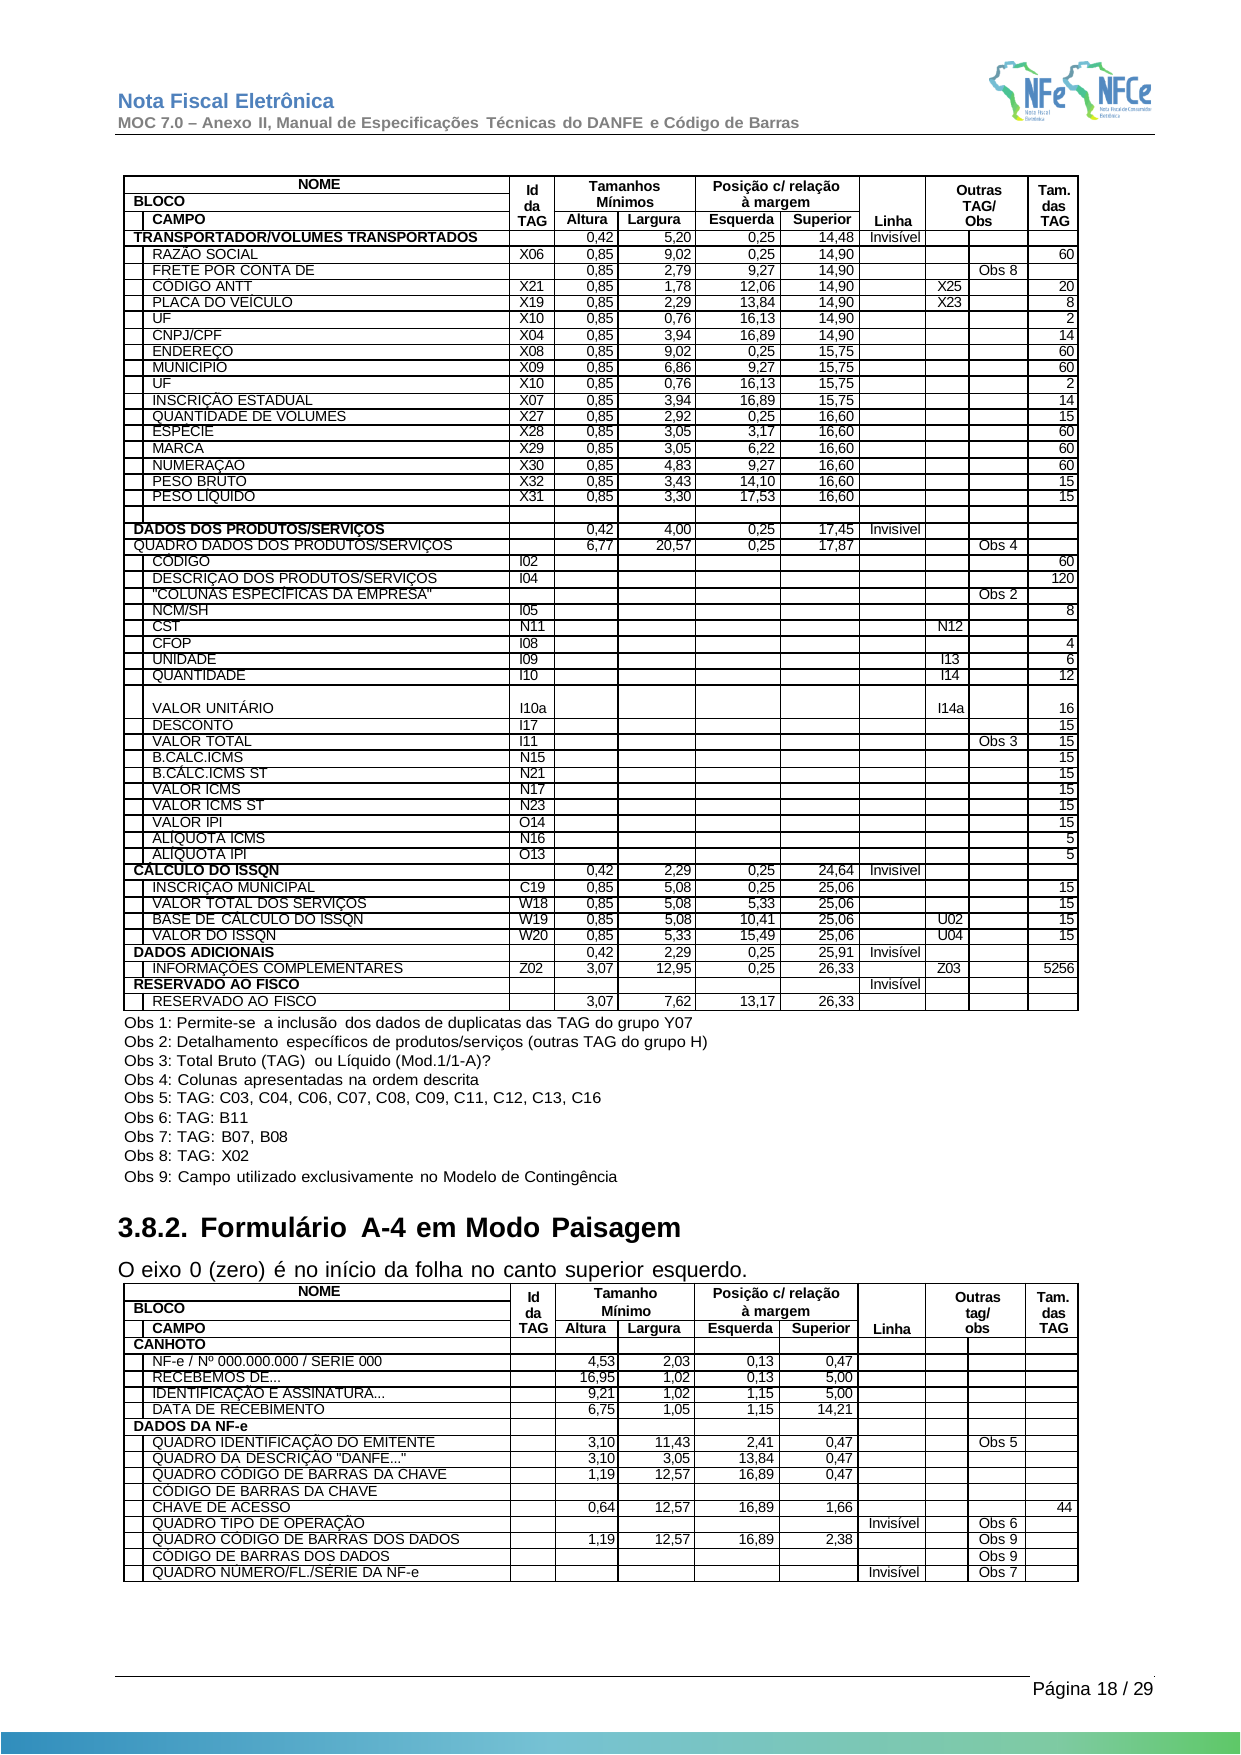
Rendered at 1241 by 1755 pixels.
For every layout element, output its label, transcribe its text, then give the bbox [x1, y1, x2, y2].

table_cell [125, 994, 142, 1010]
table_cell 5,08 [619, 898, 695, 912]
table_cell [696, 800, 780, 814]
table_cell QUADRO TIPO DE OPERAÇÃO [144, 1517, 510, 1531]
table_cell [1029, 524, 1077, 538]
table_cell [860, 816, 925, 831]
table_cell 8 [1029, 605, 1077, 619]
table_cell 2,41 [695, 1436, 779, 1451]
table_cell [125, 556, 142, 570]
table_cell VALOR UNITÁRIO [144, 686, 509, 717]
table_cell 26,33 [781, 994, 859, 1010]
table_cell 14,90 [781, 280, 859, 294]
table_cell [555, 507, 617, 522]
table_cell [859, 1419, 925, 1435]
table_cell [860, 784, 925, 798]
table_cell 60 [1029, 426, 1077, 440]
table_cell 0,85 [555, 361, 617, 375]
table_cell [695, 1338, 779, 1353]
table_cell [125, 345, 142, 359]
table_cell 16,89 [696, 394, 780, 408]
table_cell 0,13 [695, 1372, 779, 1386]
table_cell [926, 377, 968, 392]
table_cell [696, 686, 780, 717]
table_cell [969, 1484, 1025, 1500]
table_header Posição c/ relação à margem [696, 177, 859, 211]
table_cell I10a [510, 686, 554, 717]
table_cell [1026, 1517, 1077, 1531]
table_cell 3,43 [619, 475, 695, 489]
table_cell [860, 605, 925, 619]
table_cell [1026, 1355, 1077, 1370]
table_cell 17,87 [781, 540, 859, 554]
table_cell [926, 751, 968, 766]
table_cell [125, 654, 142, 668]
table_cell [781, 605, 859, 619]
table_header Tamanho Mínimo [556, 1284, 694, 1320]
table_cell 1,19 [556, 1468, 617, 1482]
table_cell 9,21 [556, 1388, 617, 1402]
table_cell Obs 5 [969, 1436, 1025, 1451]
table_cell [1026, 1436, 1077, 1451]
table_cell [926, 978, 968, 993]
table_cell [556, 1338, 617, 1353]
table_cell [926, 442, 968, 457]
table_cell [970, 345, 1027, 359]
table_cell [696, 556, 780, 570]
table_cell 60 [1029, 556, 1077, 570]
table_cell [860, 930, 925, 944]
table_cell 60 [1029, 345, 1077, 359]
table_cell [696, 849, 780, 863]
table_cell [555, 833, 617, 847]
table_cell Obs 2 [970, 589, 1027, 603]
table_cell 2,38 [780, 1533, 857, 1547]
table_cell 5,00 [780, 1388, 857, 1402]
table_cell [781, 589, 859, 603]
table_cell 25,06 [781, 914, 859, 928]
table_cell [125, 1566, 142, 1581]
table_cell [860, 589, 925, 603]
table_cell 25,06 [781, 898, 859, 912]
table_cell [511, 1452, 555, 1467]
table_cell [556, 1419, 617, 1435]
table_cell 2,79 [619, 264, 695, 278]
table_cell [125, 637, 142, 652]
table_cell [510, 540, 554, 554]
table_cell [125, 1501, 142, 1516]
table_cell 16,60 [781, 426, 859, 440]
table_cell 13,17 [696, 994, 780, 1010]
table_cell [696, 751, 780, 766]
table_cell X31 [510, 491, 554, 505]
table_cell [511, 1566, 555, 1581]
table_cell 3,05 [619, 1452, 694, 1467]
table_cell MUNICÍPIO [144, 361, 509, 375]
table_cell QUANTIDADE [144, 670, 509, 684]
table_cell [860, 296, 925, 310]
table_cell [556, 1517, 617, 1531]
table_cell [125, 1403, 142, 1418]
table_cell Obs 6 [969, 1517, 1025, 1531]
table_cell [926, 719, 968, 733]
table_cell W20 [510, 930, 554, 944]
table_cell N11 [510, 621, 554, 635]
table_cell 0,64 [556, 1501, 617, 1516]
table_cell Obs 9 [969, 1549, 1025, 1564]
table_header Tam. das TAG [1026, 1284, 1077, 1337]
table_cell 1,19 [556, 1533, 617, 1547]
table_cell [125, 491, 142, 505]
table_cell [969, 1419, 1025, 1435]
table_cell [926, 507, 968, 522]
table_cell [555, 800, 617, 814]
table_cell O14 [510, 816, 554, 831]
table_cell [696, 719, 780, 733]
table_cell 0,42 [555, 231, 617, 245]
table_cell [970, 914, 1027, 928]
table_cell 2,29 [619, 945, 695, 961]
table_cell 5,00 [780, 1372, 857, 1386]
table_cell [860, 280, 925, 294]
table_cell 16,95 [556, 1372, 617, 1386]
table_cell 15 [1029, 768, 1077, 782]
table_cell I05 [510, 605, 554, 619]
table_cell [511, 1419, 555, 1435]
table_cell [125, 719, 142, 733]
table_cell [859, 1388, 925, 1402]
text Obs 4: Colunas apresentadas na ordem descrita [124, 1071, 1236, 1088]
table_cell [511, 1372, 555, 1386]
table_cell [1026, 1549, 1077, 1564]
table_cell CNPJ/CPF [144, 329, 509, 343]
table_cell [970, 361, 1027, 375]
table_cell 12,57 [619, 1468, 694, 1482]
table_cell [619, 1419, 694, 1435]
table_cell [970, 962, 1027, 977]
table_cell [860, 833, 925, 847]
table_cell 0,85 [555, 377, 617, 392]
table_cell U02 [926, 914, 968, 928]
table_cell [1029, 945, 1077, 961]
table_cell [125, 247, 142, 263]
table_cell [926, 1388, 967, 1402]
table_cell 5,20 [619, 231, 695, 245]
table_cell [926, 329, 968, 343]
table_cell I08 [510, 637, 554, 652]
table_cell Obs 8 [970, 264, 1027, 278]
table_cell 16,13 [696, 312, 780, 327]
table_cell [970, 994, 1027, 1010]
table_cell [125, 670, 142, 684]
table_cell QUADRO DA DESCRIÇÃO "DANFE..." [144, 1452, 510, 1467]
table_cell [970, 784, 1027, 798]
table_cell [125, 1517, 142, 1531]
table_cell [780, 1517, 857, 1531]
table_cell [696, 654, 780, 668]
table_cell [926, 1549, 967, 1564]
table_cell CÁLCULO DO ISSQN [125, 865, 509, 879]
table_cell [926, 1403, 967, 1418]
table_cell [860, 556, 925, 570]
table_cell 2,03 [619, 1355, 694, 1370]
table_cell [860, 361, 925, 375]
table_cell I14 [926, 670, 968, 684]
table_cell CANHOTO [125, 1338, 510, 1353]
table_cell [1029, 540, 1077, 554]
table_cell 0,25 [696, 524, 780, 538]
table_cell QUADRO CÓDIGO DE BARRAS DOS DADOS [144, 1533, 510, 1547]
table_cell [1026, 1338, 1077, 1353]
table_cell [511, 1403, 555, 1418]
table_cell [696, 816, 780, 831]
table_cell [926, 865, 968, 879]
table_cell I14a [926, 686, 968, 717]
table_cell [125, 1355, 142, 1370]
table_cell [970, 410, 1027, 424]
table_cell [926, 426, 968, 440]
table_cell [555, 605, 617, 619]
text Obs 5: TAG: C03, C04, C06, C07, C08, C09, C11, C12, C13, C16 Obs 6: TAG: B11 [124, 1089, 628, 1127]
table_cell [860, 751, 925, 766]
table_cell ALÍQUOTA IPI [144, 849, 509, 863]
table_cell 16,89 [695, 1533, 779, 1547]
table_cell 60 [1029, 361, 1077, 375]
table_cell [510, 945, 554, 961]
table_cell [125, 898, 142, 912]
table_cell [970, 816, 1027, 831]
table_cell TRANSPORTADOR/VOLUMES TRANSPORTADOS [125, 231, 509, 245]
table_cell 0,85 [555, 442, 617, 457]
table_cell INFORMAÇÕES COMPLEMENTARES [144, 962, 509, 977]
table_cell N12 [926, 621, 968, 635]
table_cell [125, 572, 142, 587]
table_cell QUADRO IDENTIFICAÇÃO DO EMITENTE [144, 1436, 510, 1451]
table_header Outras tag/ obs [926, 1284, 1025, 1337]
table_cell 15 [1029, 898, 1077, 912]
table_cell 0,25 [696, 410, 780, 424]
table_cell O13 [510, 849, 554, 863]
table_header Linha [859, 1284, 925, 1337]
table_cell [1029, 621, 1077, 635]
table_cell [926, 556, 968, 570]
table_cell X04 [510, 329, 554, 343]
table_cell 0,85 [555, 329, 617, 343]
table_cell [860, 426, 925, 440]
table_cell [926, 945, 968, 961]
table_cell 3,17 [696, 426, 780, 440]
table_cell UNIDADE [144, 654, 509, 668]
table_cell [510, 507, 554, 522]
table_cell DESCONTO [144, 719, 509, 733]
table_cell [970, 231, 1027, 245]
table_cell [1029, 264, 1077, 278]
table_cell [781, 784, 859, 798]
table_cell 15 [1029, 881, 1077, 896]
table_cell W18 [510, 898, 554, 912]
table_cell CÓDIGO DE BARRAS DOS DADOS [144, 1549, 510, 1564]
table_cell [860, 914, 925, 928]
table_cell [926, 572, 968, 587]
table_cell X10 [510, 312, 554, 327]
table_cell Largura [619, 212, 695, 229]
table_cell [125, 751, 142, 766]
table_cell 20 [1029, 280, 1077, 294]
table_cell X25 [926, 280, 968, 294]
table_cell MARCA [144, 442, 509, 457]
table_cell [781, 621, 859, 635]
table_cell INSCRIÇÃO MUNICIPAL [144, 881, 509, 896]
table_cell [125, 621, 142, 635]
table_cell [860, 410, 925, 424]
table_cell 14,90 [781, 312, 859, 327]
table_cell 8 [1029, 296, 1077, 310]
table_cell DATA DE RECEBIMENTO [144, 1403, 510, 1418]
table_cell [125, 1321, 142, 1337]
table_cell 0,25 [696, 345, 780, 359]
table_cell [926, 247, 968, 263]
table_cell Invisível [860, 945, 925, 961]
table_cell 0,25 [696, 881, 780, 896]
table_cell [125, 426, 142, 440]
table_cell [125, 768, 142, 782]
table_cell 0,85 [555, 930, 617, 944]
table_cell [696, 572, 780, 587]
table_cell [619, 589, 695, 603]
table_cell BLOCO [125, 194, 509, 211]
table_cell [619, 800, 695, 814]
table_cell [619, 654, 695, 668]
table_cell 0,76 [619, 312, 695, 327]
table_cell [695, 1484, 779, 1500]
table_cell [696, 605, 780, 619]
table_cell [511, 1517, 555, 1531]
table_cell 13,84 [695, 1452, 779, 1467]
table_cell [970, 507, 1027, 522]
table_cell 5,08 [619, 914, 695, 928]
table_cell 16,89 [696, 329, 780, 343]
table_cell [970, 881, 1027, 896]
table_cell [860, 735, 925, 749]
table_cell [695, 1566, 779, 1581]
table_cell 25,06 [781, 930, 859, 944]
table_cell [780, 1338, 857, 1353]
table_cell N16 [510, 833, 554, 847]
table_cell Invisível [859, 1517, 925, 1531]
table_cell [1029, 589, 1077, 603]
table_cell 1,78 [619, 280, 695, 294]
table_cell 0,85 [555, 898, 617, 912]
table_cell 6,75 [556, 1403, 617, 1418]
table_cell 3,07 [555, 994, 617, 1010]
table_cell [781, 816, 859, 831]
table_cell DADOS DOS PRODUTOS/SERVIÇOS [125, 524, 509, 538]
table_cell 15 [1029, 491, 1077, 505]
table_cell B.CÁLC.ICMS ST [144, 768, 509, 782]
table_cell 14,90 [781, 296, 859, 310]
table_cell [969, 1338, 1025, 1353]
table_cell [619, 572, 695, 587]
table_cell [125, 686, 142, 717]
table_cell 3,05 [619, 426, 695, 440]
table_cell 14,90 [781, 247, 859, 263]
table_cell [555, 686, 617, 717]
table_cell CÓDIGO DE BARRAS DA CHAVE [144, 1484, 510, 1500]
table_cell [969, 1452, 1025, 1467]
table_cell [695, 1517, 779, 1531]
table_cell [619, 784, 695, 798]
table_cell 26,33 [781, 962, 859, 977]
table_cell 16 [1029, 686, 1077, 717]
table_cell 16,60 [781, 442, 859, 457]
table_cell 0,47 [780, 1355, 857, 1370]
table_cell [781, 670, 859, 684]
table_cell [781, 507, 859, 522]
table_cell VALOR IPI [144, 816, 509, 831]
table_cell [860, 621, 925, 635]
table_cell [1026, 1484, 1077, 1500]
table_cell [926, 1501, 967, 1516]
table_cell 12 [1029, 670, 1077, 684]
table_cell 0,85 [555, 394, 617, 408]
table_cell [619, 768, 695, 782]
table_cell 15 [1029, 914, 1077, 928]
table_cell N23 [510, 800, 554, 814]
table_cell [125, 735, 142, 749]
table_cell CÓDIGO ANTT [144, 280, 509, 294]
table_cell 15 [1029, 719, 1077, 733]
table_cell [969, 1403, 1025, 1418]
table_cell I02 [510, 556, 554, 570]
table_cell [510, 264, 554, 278]
table_cell [859, 1501, 925, 1516]
table_cell [781, 833, 859, 847]
table_cell NCM/SH [144, 605, 509, 619]
table_cell [970, 670, 1027, 684]
table_cell [970, 621, 1027, 635]
table_cell [860, 881, 925, 896]
table_cell 0,85 [555, 410, 617, 424]
table_cell [696, 621, 780, 635]
table_cell [970, 556, 1027, 570]
table_cell Superior [780, 1321, 857, 1337]
table_cell CHAVE DE ACESSO [144, 1501, 510, 1516]
table_cell I11 [510, 735, 554, 749]
table_cell Invisível [859, 1566, 925, 1581]
table_cell 15 [1029, 410, 1077, 424]
table_cell 0,42 [555, 945, 617, 961]
table_cell Esquerda [695, 1321, 779, 1337]
table_cell UF [144, 312, 509, 327]
table_cell [860, 345, 925, 359]
table_cell 2 [1029, 377, 1077, 392]
table_cell [125, 507, 142, 522]
table_cell [926, 1484, 967, 1500]
table_cell RESERVADO AO FISCO [144, 994, 509, 1010]
table_cell 9,27 [696, 264, 780, 278]
table_cell 4 [1029, 637, 1077, 652]
table_cell [860, 686, 925, 717]
table_cell [970, 426, 1027, 440]
table_cell [926, 1566, 967, 1581]
table_cell 25,91 [781, 945, 859, 961]
table_cell [125, 589, 142, 603]
table_cell [695, 1419, 779, 1435]
table_header Tam. das TAG [1029, 177, 1077, 229]
table_cell [125, 1484, 142, 1500]
table_cell VALOR ICMS ST [144, 800, 509, 814]
table_cell B.CÁLC.ICMS [144, 751, 509, 766]
table_cell [1026, 1533, 1077, 1547]
table_cell X10 [510, 377, 554, 392]
table_cell 6 [1029, 654, 1077, 668]
table_cell [780, 1484, 857, 1500]
table_cell 0,85 [555, 264, 617, 278]
table_cell 15 [1029, 800, 1077, 814]
table_cell [125, 377, 142, 392]
table_cell I09 [510, 654, 554, 668]
table_cell [926, 394, 968, 408]
table_cell 0,25 [696, 247, 780, 263]
table_cell [859, 1484, 925, 1500]
table_cell 0,85 [555, 345, 617, 359]
table_cell [781, 654, 859, 668]
table_cell [926, 231, 968, 245]
table_cell 15,75 [781, 345, 859, 359]
table_cell [970, 280, 1027, 294]
table_cell 15 [1029, 751, 1077, 766]
table_cell CAMPO [144, 1321, 510, 1337]
table_cell 0,85 [555, 491, 617, 505]
table_cell UF [144, 377, 509, 392]
table_cell X06 [510, 247, 554, 263]
table_cell [859, 1372, 925, 1386]
table_cell 4,83 [619, 459, 695, 473]
table_cell [860, 898, 925, 912]
table_cell [860, 442, 925, 457]
table_cell 9,02 [619, 247, 695, 263]
table_cell [926, 1452, 967, 1467]
table_cell 9,02 [619, 345, 695, 359]
table_cell CST [144, 621, 509, 635]
table_cell [926, 491, 968, 505]
table_cell [125, 881, 142, 896]
table_cell 4,00 [619, 524, 695, 538]
table_cell 11,43 [619, 1436, 694, 1451]
table_cell [696, 833, 780, 847]
table_cell 60 [1029, 459, 1077, 473]
table_cell 0,47 [780, 1452, 857, 1467]
table_cell [860, 312, 925, 327]
table_cell [860, 800, 925, 814]
table_cell 0,25 [696, 865, 780, 879]
table_cell [859, 1549, 925, 1564]
table_cell [781, 768, 859, 782]
table_cell 0,85 [555, 296, 617, 310]
table_cell [125, 816, 142, 831]
table_cell [926, 1517, 967, 1531]
table_cell [125, 1533, 142, 1547]
table_cell [511, 1355, 555, 1370]
table_cell U04 [926, 930, 968, 944]
table_cell [510, 994, 554, 1010]
table_cell [696, 589, 780, 603]
table_cell 9,27 [696, 459, 780, 473]
table_cell 15,75 [781, 361, 859, 375]
table_cell [926, 735, 968, 749]
table_cell [125, 1436, 142, 1451]
table_cell [555, 654, 617, 668]
table_cell [125, 394, 142, 408]
table_cell N15 [510, 751, 554, 766]
table_cell [859, 1468, 925, 1482]
table_cell 2,92 [619, 410, 695, 424]
table_cell [970, 849, 1027, 863]
table_cell BASE DE CÁLCULO DO ISSQN [144, 914, 509, 928]
table_cell RECEBEMOS DE... [144, 1372, 510, 1386]
table_cell QUADRO DADOS DOS PRODUTOS/SERVIÇOS [125, 540, 509, 554]
table_cell X19 [510, 296, 554, 310]
table_cell [926, 1533, 967, 1547]
table_cell [619, 621, 695, 635]
table_cell ENDEREÇO [144, 345, 509, 359]
table_cell I17 [510, 719, 554, 733]
table_cell 16,89 [695, 1468, 779, 1482]
table_cell 5 [1029, 849, 1077, 863]
table_cell [1026, 1403, 1077, 1418]
table_cell ALÍQUOTA ICMS [144, 833, 509, 847]
table_cell 5,08 [619, 881, 695, 896]
table_cell [695, 1549, 779, 1564]
table_cell [555, 621, 617, 635]
table_cell 120 [1029, 572, 1077, 587]
table_cell [860, 994, 925, 1010]
table_cell 5,33 [619, 930, 695, 944]
table_cell 5 [1029, 833, 1077, 847]
table_cell [555, 849, 617, 863]
table_cell [510, 231, 554, 245]
table_cell INSCRIÇÃO ESTADUAL [144, 394, 509, 408]
table_cell [970, 312, 1027, 327]
table_cell [860, 507, 925, 522]
table_cell [125, 212, 142, 229]
table_cell [511, 1468, 555, 1482]
table_cell CFOP [144, 637, 509, 652]
table_cell [125, 312, 142, 327]
table_cell [970, 491, 1027, 505]
table_cell X08 [510, 345, 554, 359]
table_cell 14 [1029, 394, 1077, 408]
table_cell 14,90 [781, 264, 859, 278]
table_cell 15 [1029, 784, 1077, 798]
table_cell [926, 264, 968, 278]
table_cell 15,75 [781, 377, 859, 392]
table_cell C19 [510, 881, 554, 896]
table_cell [555, 816, 617, 831]
table_cell 1,05 [619, 1403, 694, 1418]
table_cell [125, 1468, 142, 1482]
table_cell [970, 719, 1027, 733]
table_cell [780, 1566, 857, 1581]
table_cell [555, 751, 617, 766]
table_cell [926, 1372, 967, 1386]
table_cell 16,13 [696, 377, 780, 392]
table_cell [860, 768, 925, 782]
table_cell [926, 994, 968, 1010]
table_header Linha [860, 177, 925, 229]
table_header Outras TAG/ Obs [926, 177, 1027, 229]
table_cell [555, 978, 617, 993]
table_cell [970, 377, 1027, 392]
table_cell Z03 [926, 962, 968, 977]
table_cell [781, 719, 859, 733]
table_cell 0,25 [696, 945, 780, 961]
table_cell 7,62 [619, 994, 695, 1010]
table_cell [926, 637, 968, 652]
table_cell [926, 898, 968, 912]
text Obs 9: Campo utilizado exclusivamente no Modelo de Contingência [124, 1168, 1236, 1186]
table_cell Superior [781, 212, 859, 229]
table_cell [926, 361, 968, 375]
table_cell [970, 751, 1027, 766]
table_cell [970, 768, 1027, 782]
table_cell 0,25 [696, 540, 780, 554]
table_cell 0,85 [555, 475, 617, 489]
table_cell [926, 1468, 967, 1482]
table_cell [619, 978, 695, 993]
table_cell NF-e / Nº 000.000.000 / SÉRIE 000 [144, 1355, 510, 1370]
table_cell [970, 898, 1027, 912]
table_cell [555, 572, 617, 587]
table_cell [619, 605, 695, 619]
table_cell [926, 881, 968, 896]
table_cell [926, 768, 968, 782]
table_cell [781, 849, 859, 863]
table_cell [780, 1549, 857, 1564]
table_cell [970, 247, 1027, 263]
text O eixo 0 (zero) é no início da folha no canto superior esquerdo. [118, 1257, 1236, 1282]
table_cell 10,41 [696, 914, 780, 928]
table_cell [859, 1452, 925, 1467]
table_cell [696, 507, 780, 522]
table_cell [1029, 994, 1077, 1010]
table_cell 0,85 [555, 914, 617, 928]
table_cell [125, 784, 142, 798]
table_cell [556, 1484, 617, 1500]
table_cell [781, 572, 859, 587]
table_cell [619, 507, 695, 522]
table_cell VALOR ICMS [144, 784, 509, 798]
table_cell 12,06 [696, 280, 780, 294]
table_cell [125, 962, 142, 977]
table_cell 12,57 [619, 1501, 694, 1516]
table_cell X29 [510, 442, 554, 457]
table_cell [970, 865, 1027, 879]
table_cell [125, 329, 142, 343]
table_cell [970, 686, 1027, 717]
table_cell [860, 329, 925, 343]
table_cell DADOS ADICIONAIS [125, 945, 509, 961]
table_cell IDENTIFICAÇÃO E ASSINATURA... [144, 1388, 510, 1402]
table_cell 5,33 [696, 898, 780, 912]
table_cell ESPÉCIE [144, 426, 509, 440]
table_cell [511, 1484, 555, 1500]
table_cell 3,10 [556, 1436, 617, 1451]
text Obs 8: TAG: X02 [124, 1146, 1236, 1164]
table_header Id da TAG [510, 177, 554, 229]
table_cell 12,57 [619, 1533, 694, 1547]
table_cell VALOR DO ISSQN [144, 930, 509, 944]
table_cell [860, 540, 925, 554]
table_header Tamanhos Mínimos [555, 177, 695, 211]
table_cell [970, 524, 1027, 538]
table_cell [510, 865, 554, 879]
table_cell 14,21 [780, 1403, 857, 1418]
table_cell [696, 735, 780, 749]
table_cell Obs 4 [970, 540, 1027, 554]
table_cell [926, 345, 968, 359]
table_cell [970, 605, 1027, 619]
table_cell RESERVADO AO FISCO [125, 978, 509, 993]
table_cell N21 [510, 768, 554, 782]
table_cell X32 [510, 475, 554, 489]
table_cell [556, 1549, 617, 1564]
table_cell [619, 1517, 694, 1531]
table_cell [696, 637, 780, 652]
table_cell [555, 735, 617, 749]
table_cell [781, 735, 859, 749]
table_cell [555, 719, 617, 733]
table_cell Invisível [860, 524, 925, 538]
table_cell 15 [1029, 930, 1077, 944]
table_cell [125, 849, 142, 863]
table_cell [619, 1566, 694, 1581]
table_cell VALOR TOTAL [144, 735, 509, 749]
table_cell 3,10 [556, 1452, 617, 1467]
table_header NOME [125, 177, 509, 192]
table_cell [860, 670, 925, 684]
table_cell 3,94 [619, 329, 695, 343]
table_cell 3,05 [619, 442, 695, 457]
table_cell Invisível [860, 231, 925, 245]
table_cell [860, 247, 925, 263]
table_cell X27 [510, 410, 554, 424]
table_cell [926, 833, 968, 847]
table_cell [781, 978, 859, 993]
table_cell [859, 1355, 925, 1370]
table_cell [619, 719, 695, 733]
table_cell 0,25 [696, 231, 780, 245]
table_cell 1,02 [619, 1388, 694, 1402]
table_cell 14,90 [781, 329, 859, 343]
table_cell [970, 459, 1027, 473]
table_cell [619, 1484, 694, 1500]
table_cell [619, 833, 695, 847]
table_cell 44 [1026, 1501, 1077, 1516]
table_cell [781, 637, 859, 652]
table_cell [1026, 1452, 1077, 1467]
table_cell 14,48 [781, 231, 859, 245]
table_cell [969, 1372, 1025, 1386]
table_cell [926, 524, 968, 538]
table_cell [555, 670, 617, 684]
table_cell [125, 475, 142, 489]
table_cell [860, 491, 925, 505]
table_cell [619, 816, 695, 831]
table_cell [970, 475, 1027, 489]
table_cell Z02 [510, 962, 554, 977]
table_cell 3,94 [619, 394, 695, 408]
table_cell 0,85 [555, 312, 617, 327]
table_cell [1026, 1419, 1077, 1435]
table_cell [125, 1388, 142, 1402]
table_cell [926, 1338, 967, 1353]
table_cell [970, 394, 1027, 408]
table_cell [926, 849, 968, 863]
table_cell [926, 459, 968, 473]
table_cell 14 [1029, 329, 1077, 343]
table_cell [619, 1549, 694, 1564]
table_cell [860, 459, 925, 473]
table_cell [969, 1468, 1025, 1482]
table_cell [860, 264, 925, 278]
table_cell FRETE POR CONTA DE [144, 264, 509, 278]
table_cell 3,07 [555, 962, 617, 977]
table_cell X23 [926, 296, 968, 310]
table_cell 0,13 [695, 1355, 779, 1370]
table_cell [125, 361, 142, 375]
table_cell [1029, 231, 1077, 245]
table_cell [125, 442, 142, 457]
table_cell [926, 589, 968, 603]
table_cell 0,47 [780, 1468, 857, 1482]
table_cell [556, 1566, 617, 1581]
table_cell [860, 394, 925, 408]
table_cell [860, 637, 925, 652]
table_cell 0,25 [696, 962, 780, 977]
table_cell BLOCO [125, 1302, 510, 1320]
table_cell [125, 1549, 142, 1564]
table_cell [125, 1452, 142, 1467]
table_cell 0,85 [555, 426, 617, 440]
table_cell CAMPO [144, 212, 509, 229]
table_cell 0,85 [555, 280, 617, 294]
table_cell [125, 800, 142, 814]
table_cell DESCRIÇÃO DOS PRODUTOS/SERVIÇOS [144, 572, 509, 587]
table_cell 60 [1029, 247, 1077, 263]
table_cell [926, 1419, 967, 1435]
table_cell [859, 1436, 925, 1451]
table_cell 0,42 [555, 524, 617, 538]
table_cell 15,75 [781, 394, 859, 408]
table_cell 1,15 [695, 1388, 779, 1402]
table_cell [860, 475, 925, 489]
table_header Posição c/ relação à margem [695, 1284, 857, 1320]
table_cell [1029, 978, 1077, 993]
table_cell VALOR TOTAL DOS SERVIÇOS [144, 898, 509, 912]
table_cell [125, 605, 142, 619]
table_cell [125, 833, 142, 847]
table_header Id da TAG [511, 1284, 555, 1337]
table_cell [860, 377, 925, 392]
table_cell I10 [510, 670, 554, 684]
table_cell 6,22 [696, 442, 780, 457]
table_cell [970, 572, 1027, 587]
table_cell [696, 784, 780, 798]
table_cell [781, 686, 859, 717]
table_cell [969, 1501, 1025, 1516]
table_cell 2,29 [619, 296, 695, 310]
table_cell [859, 1403, 925, 1418]
table_cell PESO BRUTO [144, 475, 509, 489]
table_cell [1026, 1372, 1077, 1386]
table_cell 16,60 [781, 410, 859, 424]
table_cell [926, 410, 968, 424]
table_cell [969, 1388, 1025, 1402]
table_cell Largura [619, 1321, 694, 1337]
table_cell QUANTIDADE DE VOLUMES [144, 410, 509, 424]
table_cell 24,64 [781, 865, 859, 879]
table_cell RAZÃO SOCIAL [144, 247, 509, 263]
table_cell [125, 296, 142, 310]
table_cell [970, 833, 1027, 847]
table_cell [696, 978, 780, 993]
table_cell I04 [510, 572, 554, 587]
table_cell [926, 800, 968, 814]
text Obs 7: TAG: B07, B08 [124, 1129, 1236, 1146]
table_cell [555, 784, 617, 798]
table_cell 25,06 [781, 881, 859, 896]
table_cell [926, 605, 968, 619]
table_cell 3,30 [619, 491, 695, 505]
table_cell [619, 556, 695, 570]
table_cell 17,45 [781, 524, 859, 538]
table_cell [926, 312, 968, 327]
table_cell QUADRO NÚMERO/FL./SÉRIE DA NF-e [144, 1566, 510, 1581]
table_cell [926, 1355, 967, 1370]
table_cell 16,60 [781, 459, 859, 473]
table_cell [781, 751, 859, 766]
table_cell 0,85 [555, 881, 617, 896]
table_cell [926, 816, 968, 831]
table_cell NUMERAÇÃO [144, 459, 509, 473]
table_cell [125, 1372, 142, 1386]
table_cell 2,29 [619, 865, 695, 879]
table_cell [859, 1533, 925, 1547]
table_cell [780, 1419, 857, 1435]
table_cell I13 [926, 654, 968, 668]
table_cell [125, 930, 142, 944]
table_cell [511, 1501, 555, 1516]
table_cell Invisível [860, 865, 925, 879]
table_cell [511, 1436, 555, 1451]
table_cell [511, 1549, 555, 1564]
table_cell [926, 1436, 967, 1451]
table_cell [125, 459, 142, 473]
table_cell [859, 1338, 925, 1353]
table_cell 4,53 [556, 1355, 617, 1370]
table_cell 13,84 [696, 296, 780, 310]
table_cell [1026, 1468, 1077, 1482]
table_cell Obs 9 [969, 1533, 1025, 1547]
table_cell 20,57 [619, 540, 695, 554]
table_cell X09 [510, 361, 554, 375]
table_cell [926, 475, 968, 489]
table_cell 2 [1029, 312, 1077, 327]
table_cell [619, 849, 695, 863]
table_cell 1,15 [695, 1403, 779, 1418]
table_cell QUADRO CÓDIGO DE BARRAS DA CHAVE [144, 1468, 510, 1482]
table_cell 15 [1029, 735, 1077, 749]
table_cell "COLUNAS ESPECÍFICAS DA EMPRESA" [144, 589, 509, 603]
table_cell [125, 264, 142, 278]
table_cell [970, 442, 1027, 457]
table_cell DADOS DA NF-e [125, 1419, 510, 1435]
table_cell [926, 784, 968, 798]
table_cell 12,95 [619, 962, 695, 977]
table_cell X30 [510, 459, 554, 473]
table_cell [555, 556, 617, 570]
table_cell 1,66 [780, 1501, 857, 1516]
table_cell [619, 637, 695, 652]
table_cell [511, 1533, 555, 1547]
table_cell Obs 7 [969, 1566, 1025, 1581]
table_cell 16,89 [695, 1501, 779, 1516]
table_cell [969, 1355, 1025, 1370]
table_cell 15 [1029, 475, 1077, 489]
table_cell 60 [1029, 442, 1077, 457]
table_cell [125, 410, 142, 424]
table_cell 0,42 [555, 865, 617, 879]
table_cell [970, 654, 1027, 668]
table_cell [926, 540, 968, 554]
table_cell [970, 329, 1027, 343]
table_cell [555, 768, 617, 782]
table_cell [510, 978, 554, 993]
table_cell [1029, 507, 1077, 522]
table_cell 14,10 [696, 475, 780, 489]
table_cell [619, 735, 695, 749]
table_cell [555, 589, 617, 603]
table_cell W19 [510, 914, 554, 928]
table_cell [970, 800, 1027, 814]
table_cell [970, 296, 1027, 310]
table_cell Obs 3 [970, 735, 1027, 749]
table_cell [1026, 1388, 1077, 1402]
table_cell CÓDIGO [144, 556, 509, 570]
table_cell [125, 914, 142, 928]
table_cell [860, 849, 925, 863]
table_cell X21 [510, 280, 554, 294]
table_cell [696, 670, 780, 684]
table_cell 6,77 [555, 540, 617, 554]
table_cell 0,76 [619, 377, 695, 392]
table_cell [781, 556, 859, 570]
table_cell [510, 524, 554, 538]
table_cell 16,60 [781, 491, 859, 505]
table_cell [970, 945, 1027, 961]
table_cell [860, 572, 925, 587]
table_cell [125, 280, 142, 294]
table_cell 0,85 [555, 247, 617, 263]
table_cell [860, 962, 925, 977]
table_cell 1,02 [619, 1372, 694, 1386]
table_cell 9,27 [696, 361, 780, 375]
table_cell 17,53 [696, 491, 780, 505]
table_cell 15 [1029, 816, 1077, 831]
table_cell [555, 637, 617, 652]
table_cell Altura [555, 212, 617, 229]
table_cell [619, 751, 695, 766]
table_cell 0,47 [780, 1436, 857, 1451]
table_cell [970, 637, 1027, 652]
table_cell X07 [510, 394, 554, 408]
table_cell Invisível [860, 978, 925, 993]
table_cell PLACA DO VEÍCULO [144, 296, 509, 310]
table_cell [781, 800, 859, 814]
table_cell [970, 930, 1027, 944]
table_cell [510, 589, 554, 603]
table_cell PESO LÍQUIDO [144, 491, 509, 505]
table_cell [860, 654, 925, 668]
table_cell [860, 719, 925, 733]
table_cell 6,86 [619, 361, 695, 375]
table_cell Altura [556, 1321, 617, 1337]
subtitle Formulário A-4 em Modo Paisagem [118, 1211, 1236, 1243]
table_cell [696, 768, 780, 782]
table_cell [619, 670, 695, 684]
table_cell Esquerda [696, 212, 780, 229]
table_cell [511, 1388, 555, 1402]
table_cell 0,85 [555, 459, 617, 473]
table_cell [619, 686, 695, 717]
table_cell [970, 978, 1027, 993]
table_cell 16,60 [781, 475, 859, 489]
table_header NOME [125, 1284, 510, 1300]
table_cell 15,49 [696, 930, 780, 944]
table_cell N17 [510, 784, 554, 798]
table_cell X28 [510, 426, 554, 440]
table_cell [619, 1338, 694, 1353]
table_cell [1026, 1566, 1077, 1581]
text Obs 1: Permite-se a inclusão dos dados de duplicatas das TAG do grupo Y07 Obs 2: Detalhamento específicos de produtos/serviços (outras TAG do grupo H) Obs 3: Total Bruto (TAG) ou Líquido (Mod.1/1-A)? [124, 1013, 723, 1070]
table_cell [144, 507, 509, 522]
table_cell [1029, 865, 1077, 879]
table_cell [511, 1338, 555, 1353]
table_cell 5256 [1029, 962, 1077, 977]
